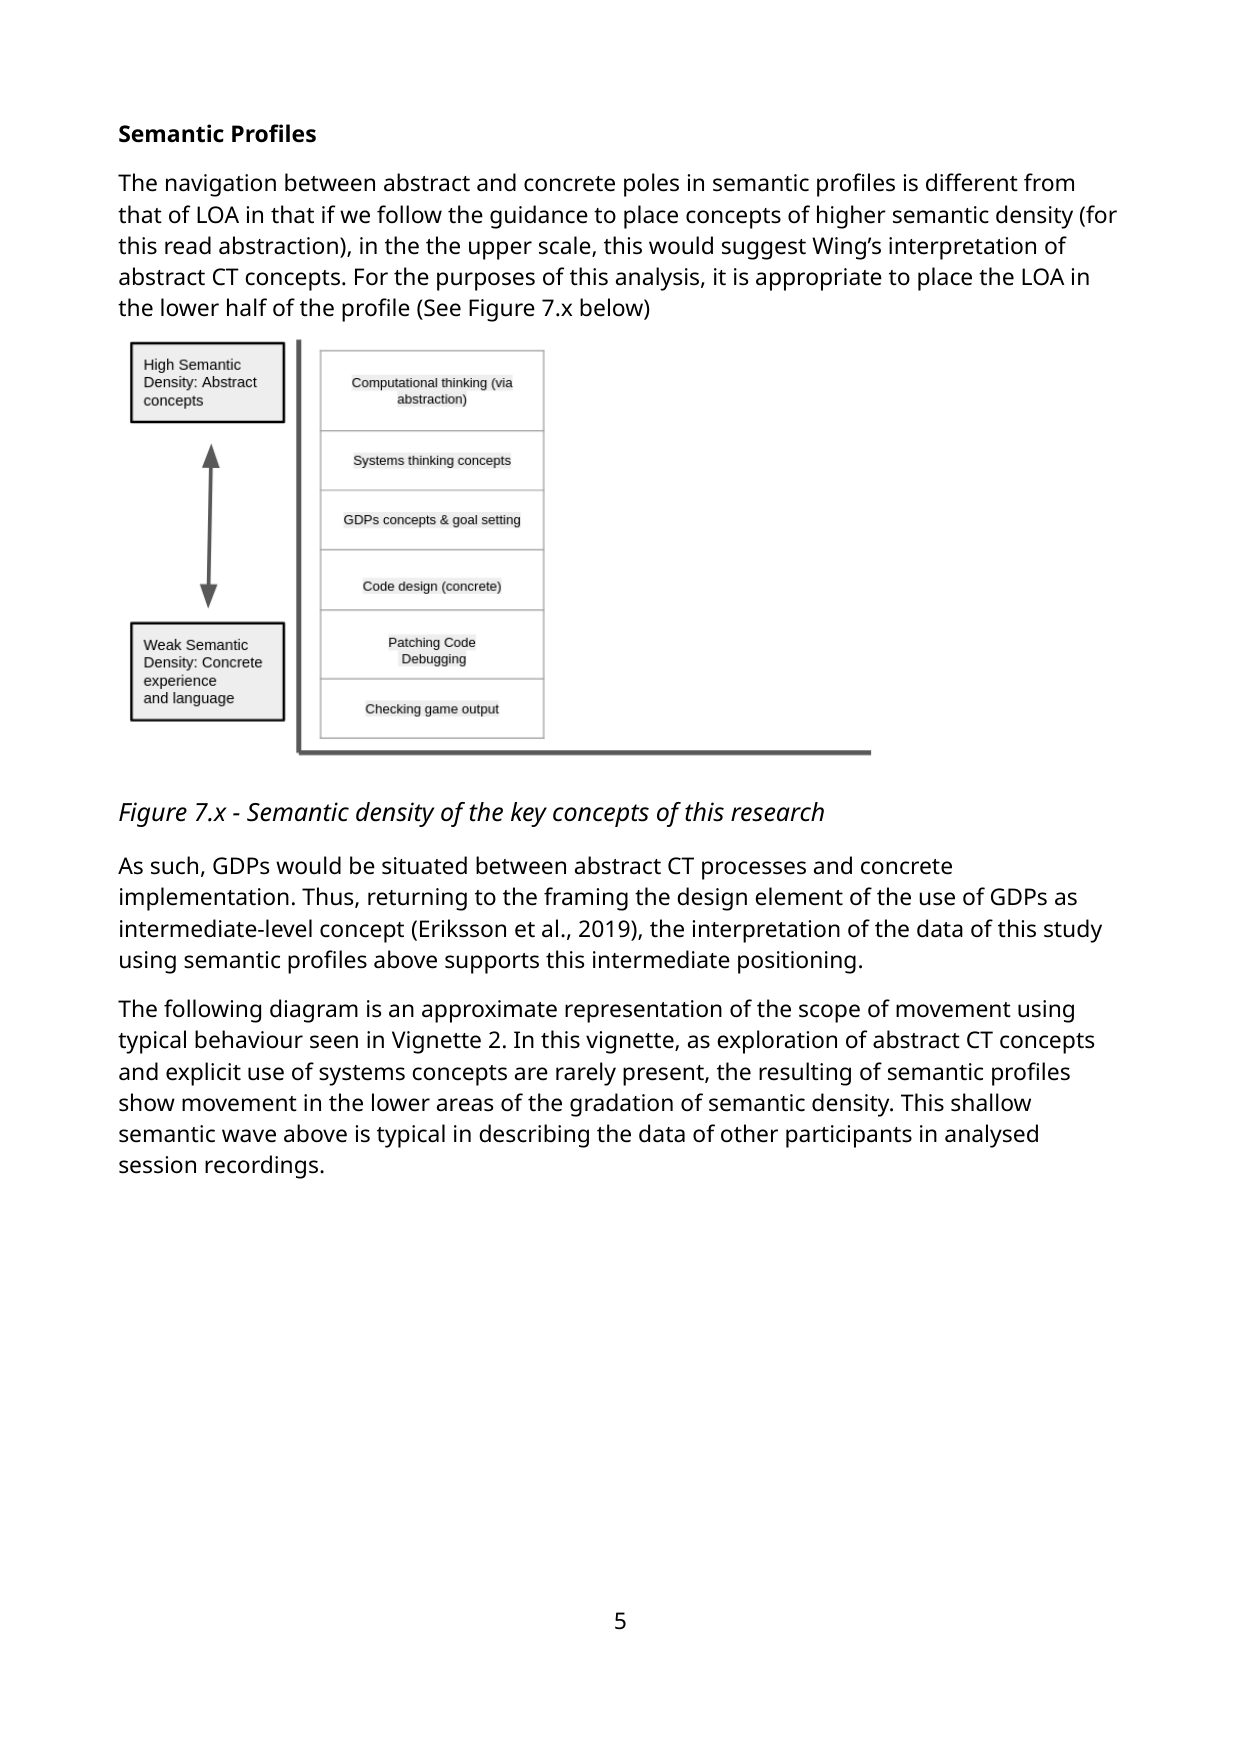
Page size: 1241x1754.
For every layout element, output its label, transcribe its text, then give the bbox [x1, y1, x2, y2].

text The following diagram is an approximate representation of the scope of movement using typical behaviour seen in Vignette 2. In this vignette, as exploration of abstract CT concepts and explicit use of systems concepts are rarely present, the resulting of semantic profiles show movement in the lower areas of the gradation of semantic density. This shallow semantic wave above is typical in describing the data of other participants in analysed session recordings. [118, 993, 1122, 1180]
text The navigation between abstract and concrete poles in semantic profiles is different from that of LOA in that if we follow the guidance to place concepts of higher semantic density (for this read abstraction), in the the upper scale, this would suggest Wing’s interpretation of abstract CT concepts. For the purposes of this analysis, it is appropriate to place the LOA in the lower half of the profile (See Figure 7.x below) [118, 167, 1122, 323]
text As such, GDPs would be situated between abstract CT processes and concrete implementation. Thus, returning to the framing the design element of the use of GDPs as intermediate-level concept (Eriksson et al., 2019), the interpretation of the data of this study using semantic profiles above supports this intermediate positioning. [118, 850, 1122, 975]
text Figure 7.x - Semantic density of the key concepts of this research [118, 794, 1122, 828]
text Semantic Profiles [118, 118, 1122, 149]
picture [118, 332, 872, 782]
